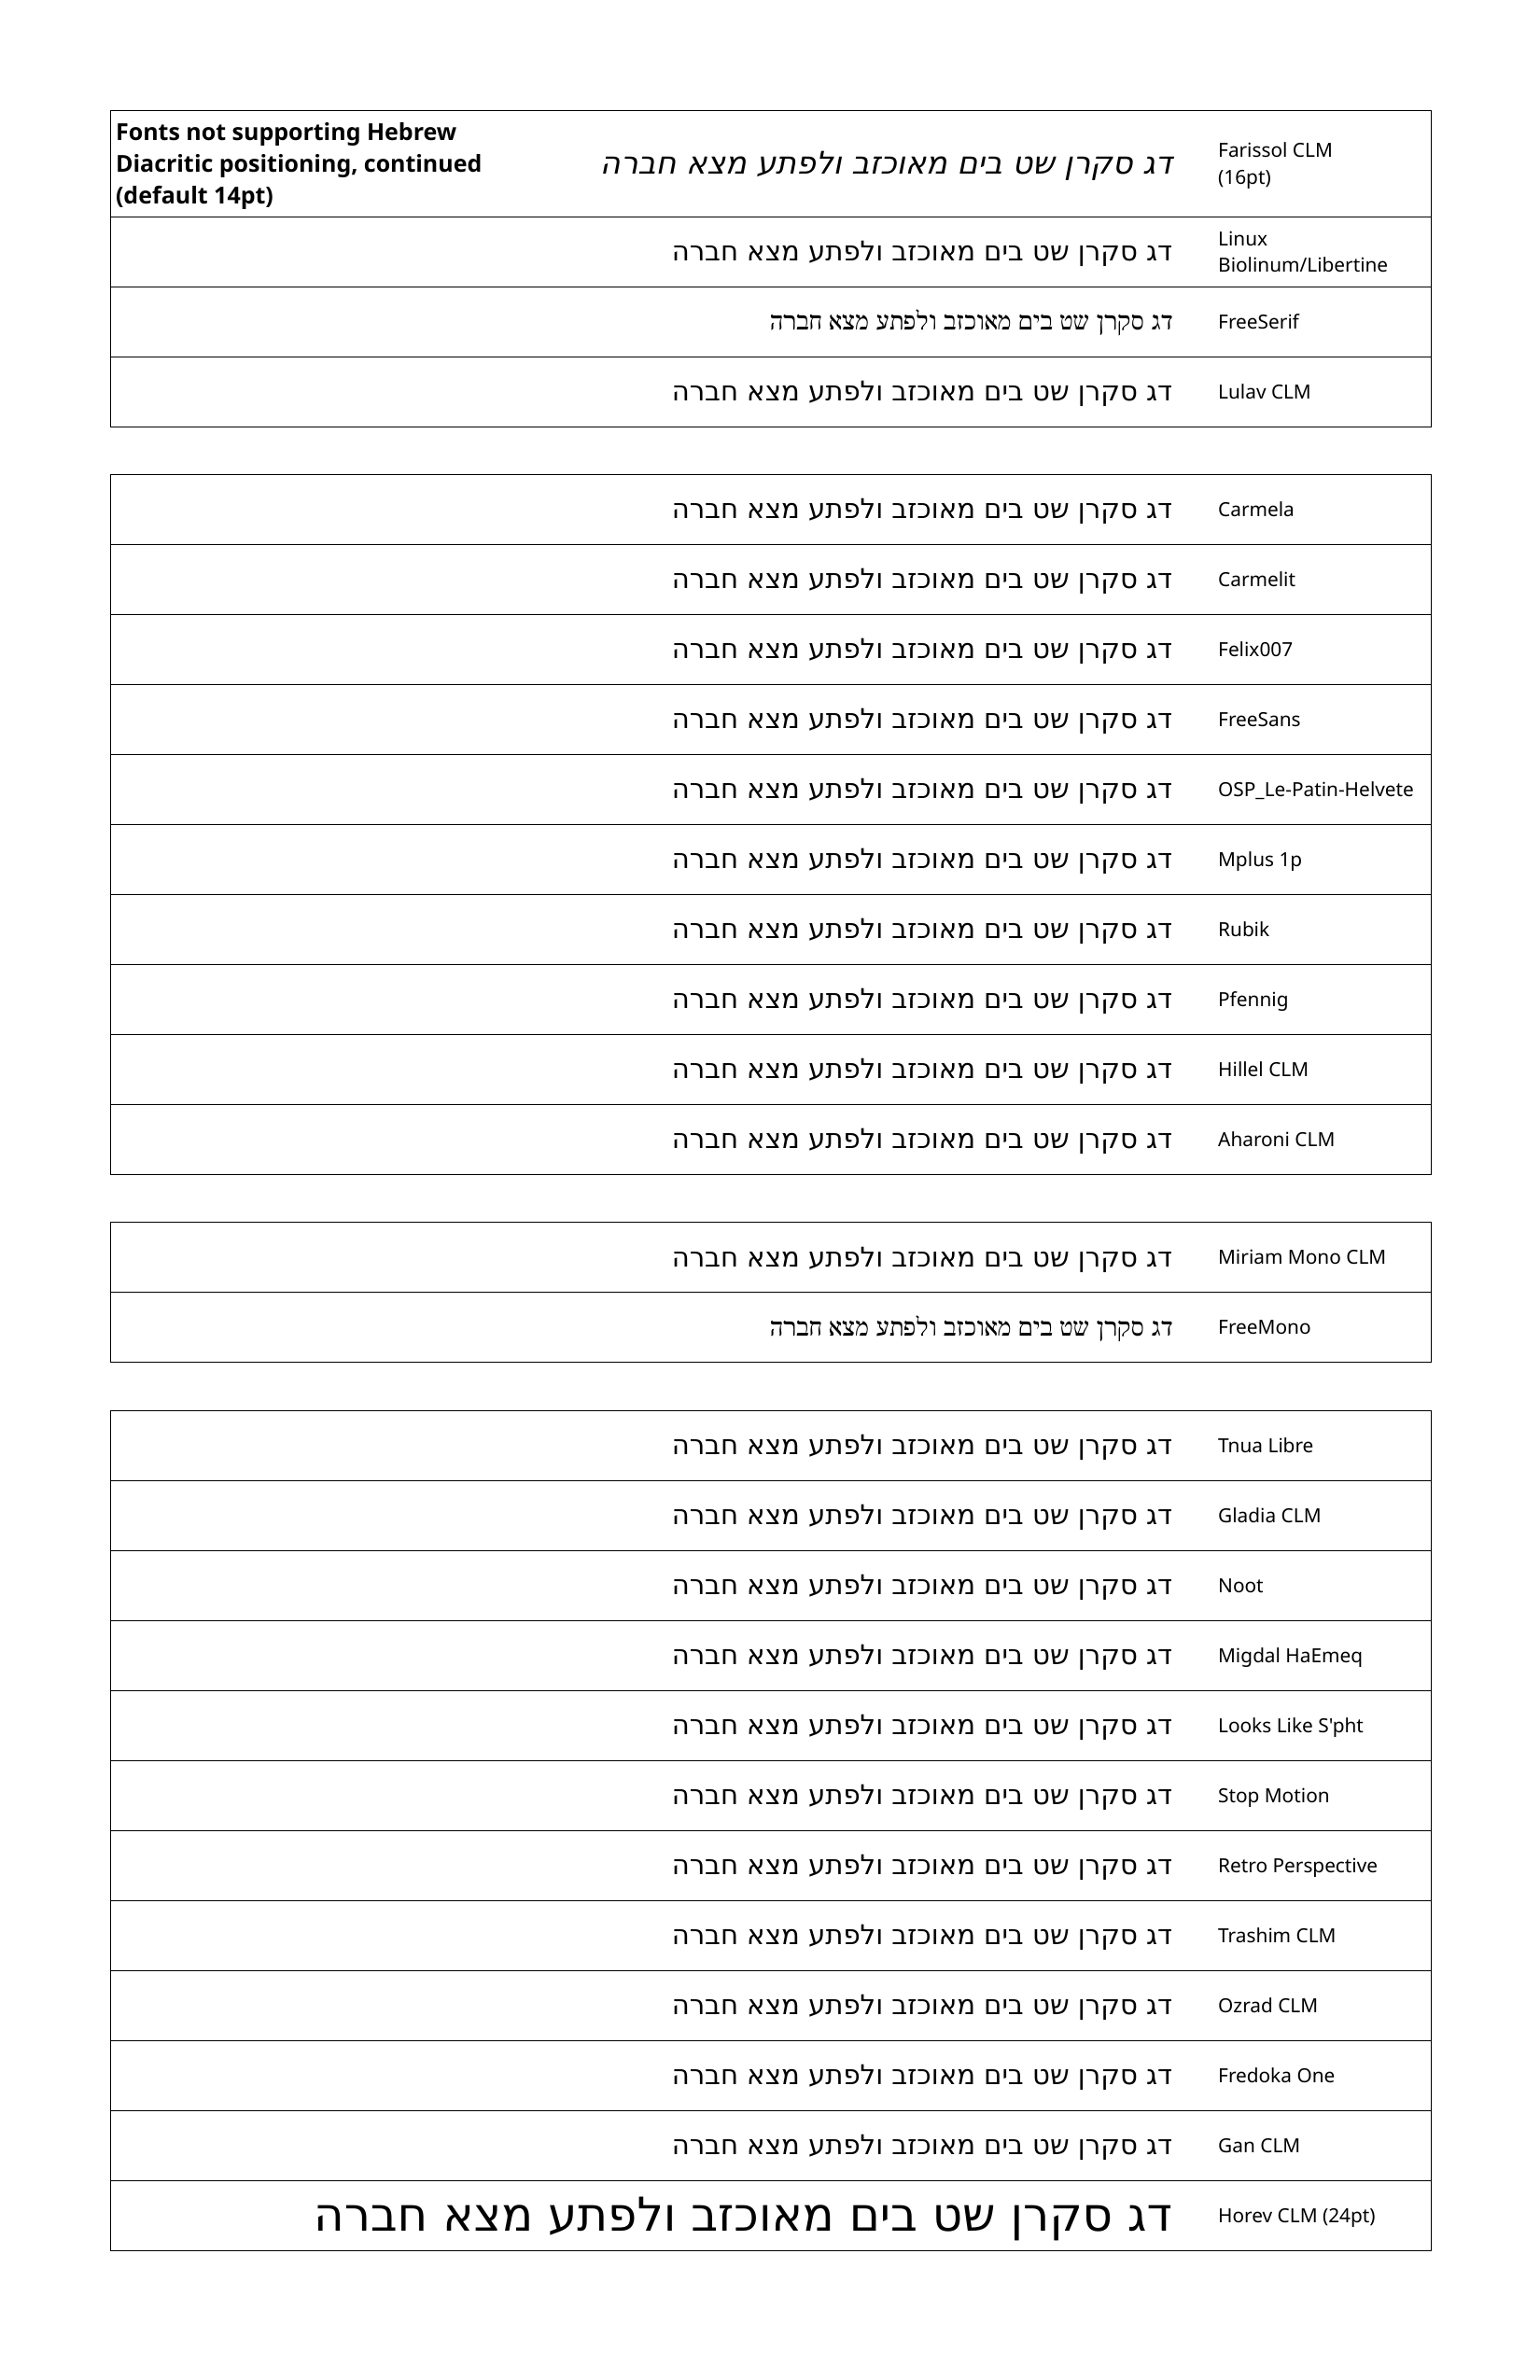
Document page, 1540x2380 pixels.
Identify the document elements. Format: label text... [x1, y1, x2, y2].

table_cell דג סקרן שט בים מאוכזב ולפתע מצא חברה [111, 1105, 1178, 1174]
table_cell [1178, 1831, 1212, 1900]
table_cell דג סקרן שט בים מאוכזב ולפתע מצא חברה [111, 895, 1178, 964]
table_cell Noot [1212, 1551, 1431, 1620]
table_cell Rubik [1212, 895, 1431, 964]
table_header Miriam Mono CLM [1212, 1223, 1431, 1292]
table_cell דג סקרן שט בים מאוכזב ולפתע מצא חברה [111, 755, 1178, 824]
table_cell Fredoka One [1212, 2041, 1431, 2110]
table_cell Retro Perspective [1212, 1831, 1431, 1900]
table_header דג סקרן שט בים מאוכזב ולפתע מצא חברה [111, 1411, 1178, 1480]
table_cell FreeSerif [1212, 287, 1431, 357]
table_cell דג סקרן שט בים מאוכזב ולפתע מצא חברה [111, 1293, 1178, 1362]
table_cell Carmelit [1212, 545, 1431, 614]
table_cell [1178, 2041, 1212, 2110]
table_cell [1178, 825, 1212, 894]
table_cell [1178, 1691, 1212, 1760]
table_cell דג סקרן שט בים מאוכזב ולפתע מצא חברה [111, 1831, 1178, 1900]
table_header Farissol CLM (16pt) [1212, 111, 1431, 217]
table_cell דג סקרן שט בים מאוכזב ולפתע מצא חברה [111, 1551, 1178, 1620]
table_cell דג סקרן שט בים מאוכזב ולפתע מצא חברה [111, 2181, 1178, 2250]
table_header דג סקרן שט בים מאוכזב ולפתע מצא חברה [504, 111, 1178, 217]
table_header [1178, 475, 1212, 544]
table_cell Mplus 1p [1212, 825, 1431, 894]
table_cell דג סקרן שט בים מאוכזב ולפתע מצא חברה [111, 2041, 1178, 2110]
table_cell דג סקרן שט בים מאוכזב ולפתע מצא חברה [111, 1901, 1178, 1970]
table_cell [1178, 1035, 1212, 1104]
table_cell Aharoni CLM [1212, 1105, 1431, 1174]
table_cell דג סקרן שט בים מאוכזב ולפתע מצא חברה [111, 615, 1178, 684]
table_cell דג סקרן שט בים מאוכזב ולפתע מצא חברה [111, 1691, 1178, 1760]
table_cell FreeMono [1212, 1293, 1431, 1362]
table_cell [1178, 357, 1212, 427]
table_cell דג סקרן שט בים מאוכזב ולפתע מצא חברה [111, 1971, 1178, 2040]
table_cell Hillel CLM [1212, 1035, 1431, 1104]
table_cell דג סקרן שט בים מאוכזב ולפתע מצא חברה [111, 825, 1178, 894]
table_cell [1178, 1551, 1212, 1620]
table_cell [1178, 2181, 1212, 2250]
table_cell דג סקרן שט בים מאוכזב ולפתע מצא חברה [111, 545, 1178, 614]
table_cell דג סקרן שט בים מאוכזב ולפתע מצא חברה [111, 1621, 1178, 1690]
table_cell [1178, 1971, 1212, 2040]
table_header [1178, 1223, 1212, 1292]
table_cell [1178, 755, 1212, 824]
table_cell דג סקרן שט בים מאוכזב ולפתע מצא חברה [111, 357, 1178, 427]
table_cell [1178, 615, 1212, 684]
table_cell [1178, 217, 1212, 287]
table_cell Migdal HaEmeq [1212, 1621, 1431, 1690]
table_cell [1178, 1761, 1212, 1830]
table_cell [1178, 685, 1212, 754]
table_cell [1178, 895, 1212, 964]
table_cell דג סקרן שט בים מאוכזב ולפתע מצא חברה [111, 217, 1178, 287]
table_cell Pfennig [1212, 965, 1431, 1034]
table_cell Ozrad CLM [1212, 1971, 1431, 2040]
table_header דג סקרן שט בים מאוכזב ולפתע מצא חברה [111, 475, 1178, 544]
table_cell OSP_Le-Patin-Helvete [1212, 755, 1431, 824]
table_cell Gan CLM [1212, 2111, 1431, 2180]
table_cell דג סקרן שט בים מאוכזב ולפתע מצא חברה [111, 1761, 1178, 1830]
table_header Fonts not supporting Hebrew Diacritic positioning, continued (default 14pt) [111, 111, 503, 217]
table_cell דג סקרן שט בים מאוכזב ולפתע מצא חברה [111, 685, 1178, 754]
table_cell [1178, 287, 1212, 357]
table_header [1178, 1411, 1212, 1480]
table_cell דג סקרן שט בים מאוכזב ולפתע מצא חברה [111, 287, 1178, 357]
table_cell Gladia CLM [1212, 1481, 1431, 1550]
table_cell [1178, 545, 1212, 614]
table_cell [1178, 965, 1212, 1034]
table_cell דג סקרן שט בים מאוכזב ולפתע מצא חברה [111, 1481, 1178, 1550]
table_cell [1178, 1901, 1212, 1970]
table_cell דג סקרן שט בים מאוכזב ולפתע מצא חברה [111, 1035, 1178, 1104]
table_cell Stop Motion [1212, 1761, 1431, 1830]
table_cell [1178, 1293, 1212, 1362]
table_cell [1178, 1621, 1212, 1690]
table_header [1178, 111, 1212, 217]
table_cell Horev CLM (24pt) [1212, 2181, 1431, 2250]
table_cell FreeSans [1212, 685, 1431, 754]
table_cell Lulav CLM [1212, 357, 1431, 427]
table_cell דג סקרן שט בים מאוכזב ולפתע מצא חברה [111, 965, 1178, 1034]
table_cell Felix007 [1212, 615, 1431, 684]
table_header Tnua Libre [1212, 1411, 1431, 1480]
table_cell [1178, 1105, 1212, 1174]
table_cell Looks Like S'pht [1212, 1691, 1431, 1760]
table_cell דג סקרן שט בים מאוכזב ולפתע מצא חברה [111, 2111, 1178, 2180]
table_cell [1178, 2111, 1212, 2180]
table_cell [1178, 1481, 1212, 1550]
table_header דג סקרן שט בים מאוכזב ולפתע מצא חברה [111, 1223, 1178, 1292]
table_header Carmela [1212, 475, 1431, 544]
table_cell Linux Biolinum/Libertine [1212, 217, 1431, 287]
table_cell Trashim CLM [1212, 1901, 1431, 1970]
